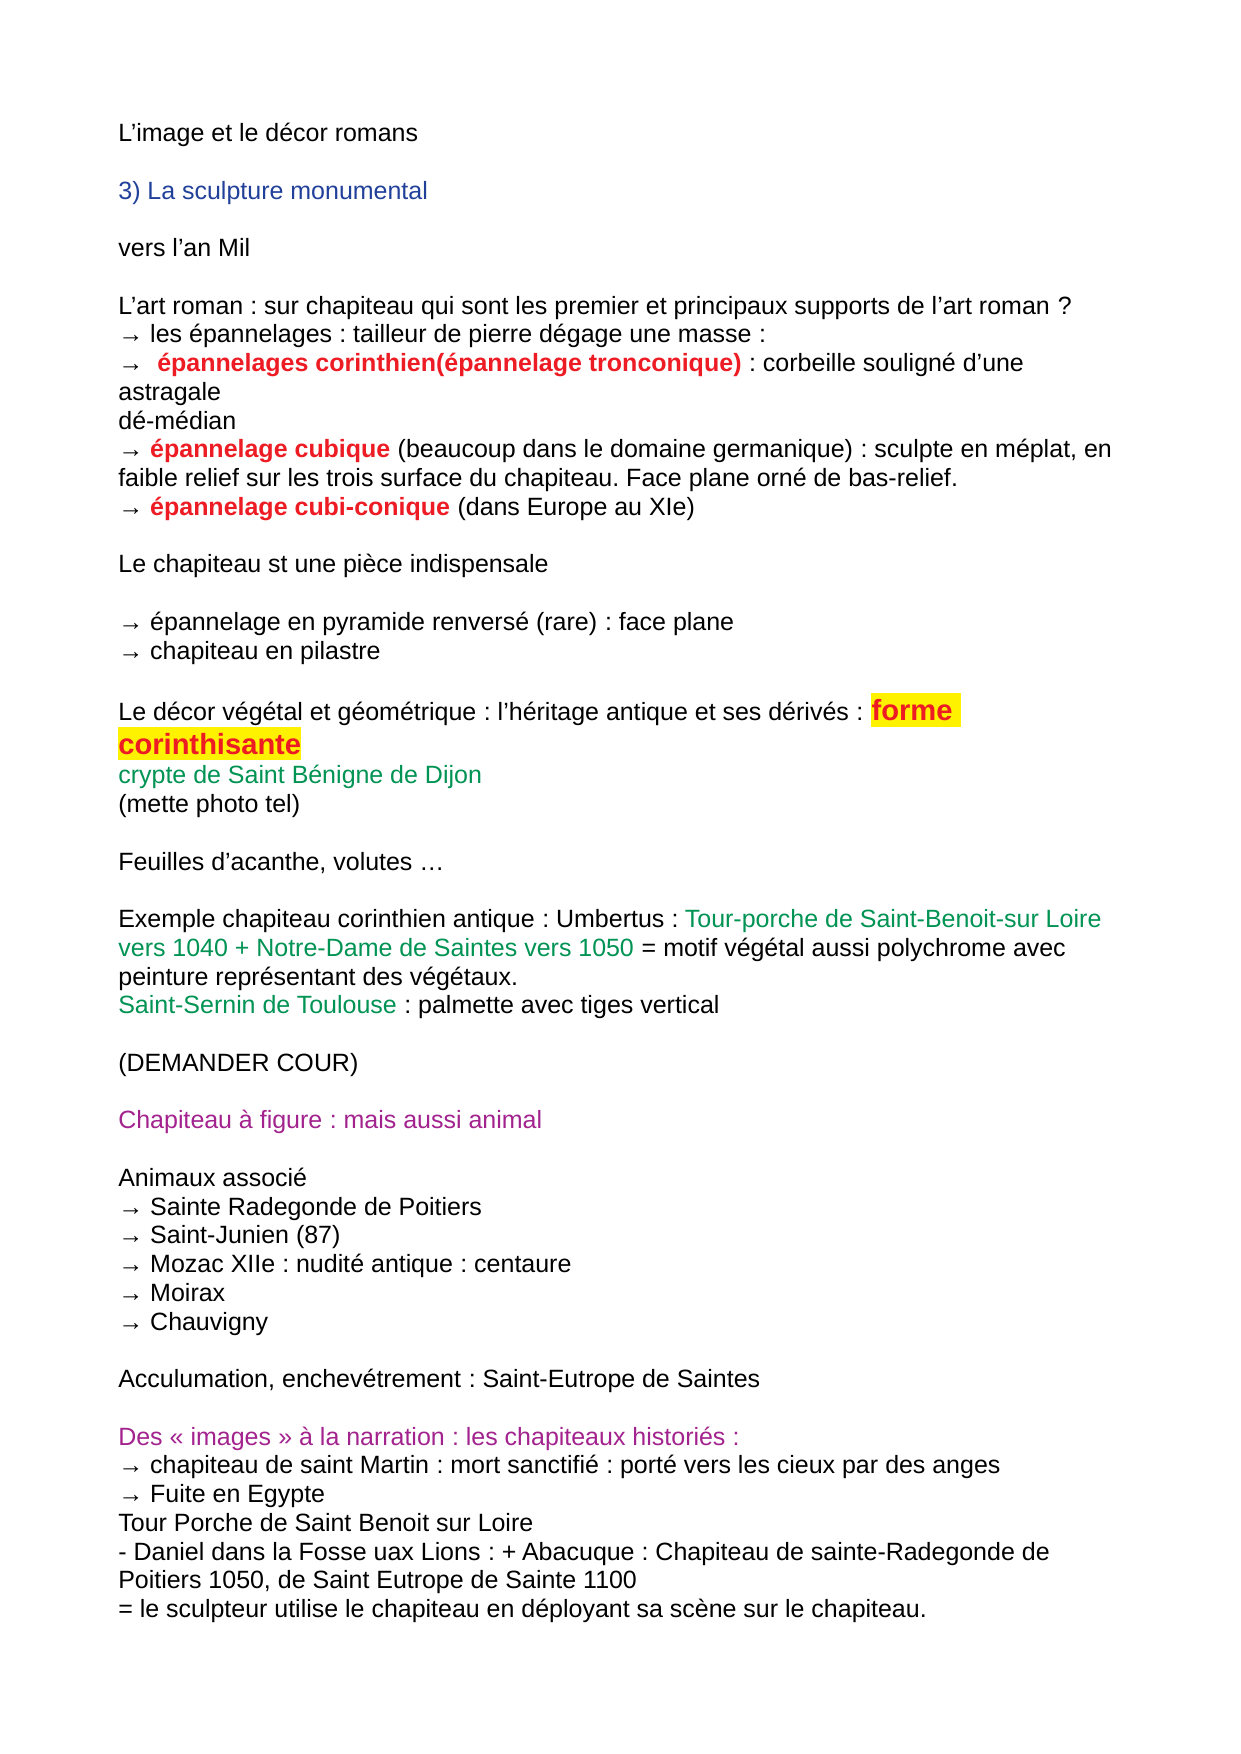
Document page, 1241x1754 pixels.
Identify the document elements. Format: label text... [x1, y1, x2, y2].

text vers l’an Mil [118, 233, 1122, 262]
text Feuilles d’acanthe, volutes … [118, 846, 1122, 875]
text 3) La sculpture monumental [118, 176, 1122, 204]
text (DEMANDER COUR) [118, 1048, 1122, 1076]
text → chapiteau de saint Martin : mort sanctifié : porté vers les cieux par des anges [118, 1450, 1122, 1479]
text Le chapiteau st une pièce indispensale [118, 549, 1122, 578]
text → Mozac XIIe : nudité antique : centaure [118, 1249, 1122, 1278]
text Saint-Sernin de Toulouse : palmette avec tiges vertical [118, 990, 1122, 1019]
text → Saint-Junien (87) [118, 1220, 1122, 1249]
text Exemple chapiteau corinthien antique : Umbertus : Tour-porche de Saint-Benoit-sur Loire vers 1040 + Notre-Dame de Saintes vers 1050 = motif végétal aussi polychrome avec peinture représentant des végétaux. [118, 904, 1122, 990]
text Acculumation, enchevétrement : Saint-Eutrope de Saintes [118, 1364, 1122, 1393]
text crypte de Saint Bénigne de Dijon [118, 760, 1122, 789]
text Des « images » à la narration : les chapiteaux historiés : [118, 1421, 1122, 1450]
text → Sainte Radegonde de Poitiers [118, 1191, 1122, 1220]
text - Daniel dans la Fosse uax Lions : + Abacuque : Chapiteau de sainte-Radegonde de Poitiers 1050, de Saint Eutrope de Sainte 1100 [118, 1536, 1122, 1594]
text Tour Porche de Saint Benoit sur Loire [118, 1508, 1122, 1536]
text Chapiteau à figure : mais aussi animal [118, 1105, 1122, 1134]
text (mette photo tel) [118, 789, 1122, 818]
text → Fuite en Egypte [118, 1479, 1122, 1508]
text → épannelage cubique (beaucoup dans le domaine germanique) : sculpte en méplat, en faible relief sur les trois surface du chapiteau. Face plane orné de bas-relief. [118, 434, 1122, 492]
text L’art roman : sur chapiteau qui sont les premier et principaux supports de l’art roman ? [118, 291, 1122, 319]
text dé-médian [118, 406, 1122, 434]
text → épannelage en pyramide renversé (rare) : face plane [118, 607, 1122, 636]
text → les épannelages : tailleur de pierre dégage une masse : [118, 319, 1122, 348]
text → Chauvigny [118, 1306, 1122, 1335]
text → chapiteau en pilastre [118, 636, 1122, 664]
text → épannelage cubi-conique (dans Europe au XIe) [118, 492, 1122, 521]
text → épannelages corinthien(épannelage tronconique) : corbeille souligné d’une astragale [118, 348, 1122, 406]
text → Moirax [118, 1278, 1122, 1306]
text L’image et le décor romans [118, 118, 1122, 147]
text = le sculpteur utilise le chapiteau en déployant sa scène sur le chapiteau. [118, 1594, 1122, 1623]
text Animaux associé [118, 1163, 1122, 1191]
text Le décor végétal et géométrique : l’héritage antique et ses dérivés : forme corinthisante [118, 693, 1122, 760]
